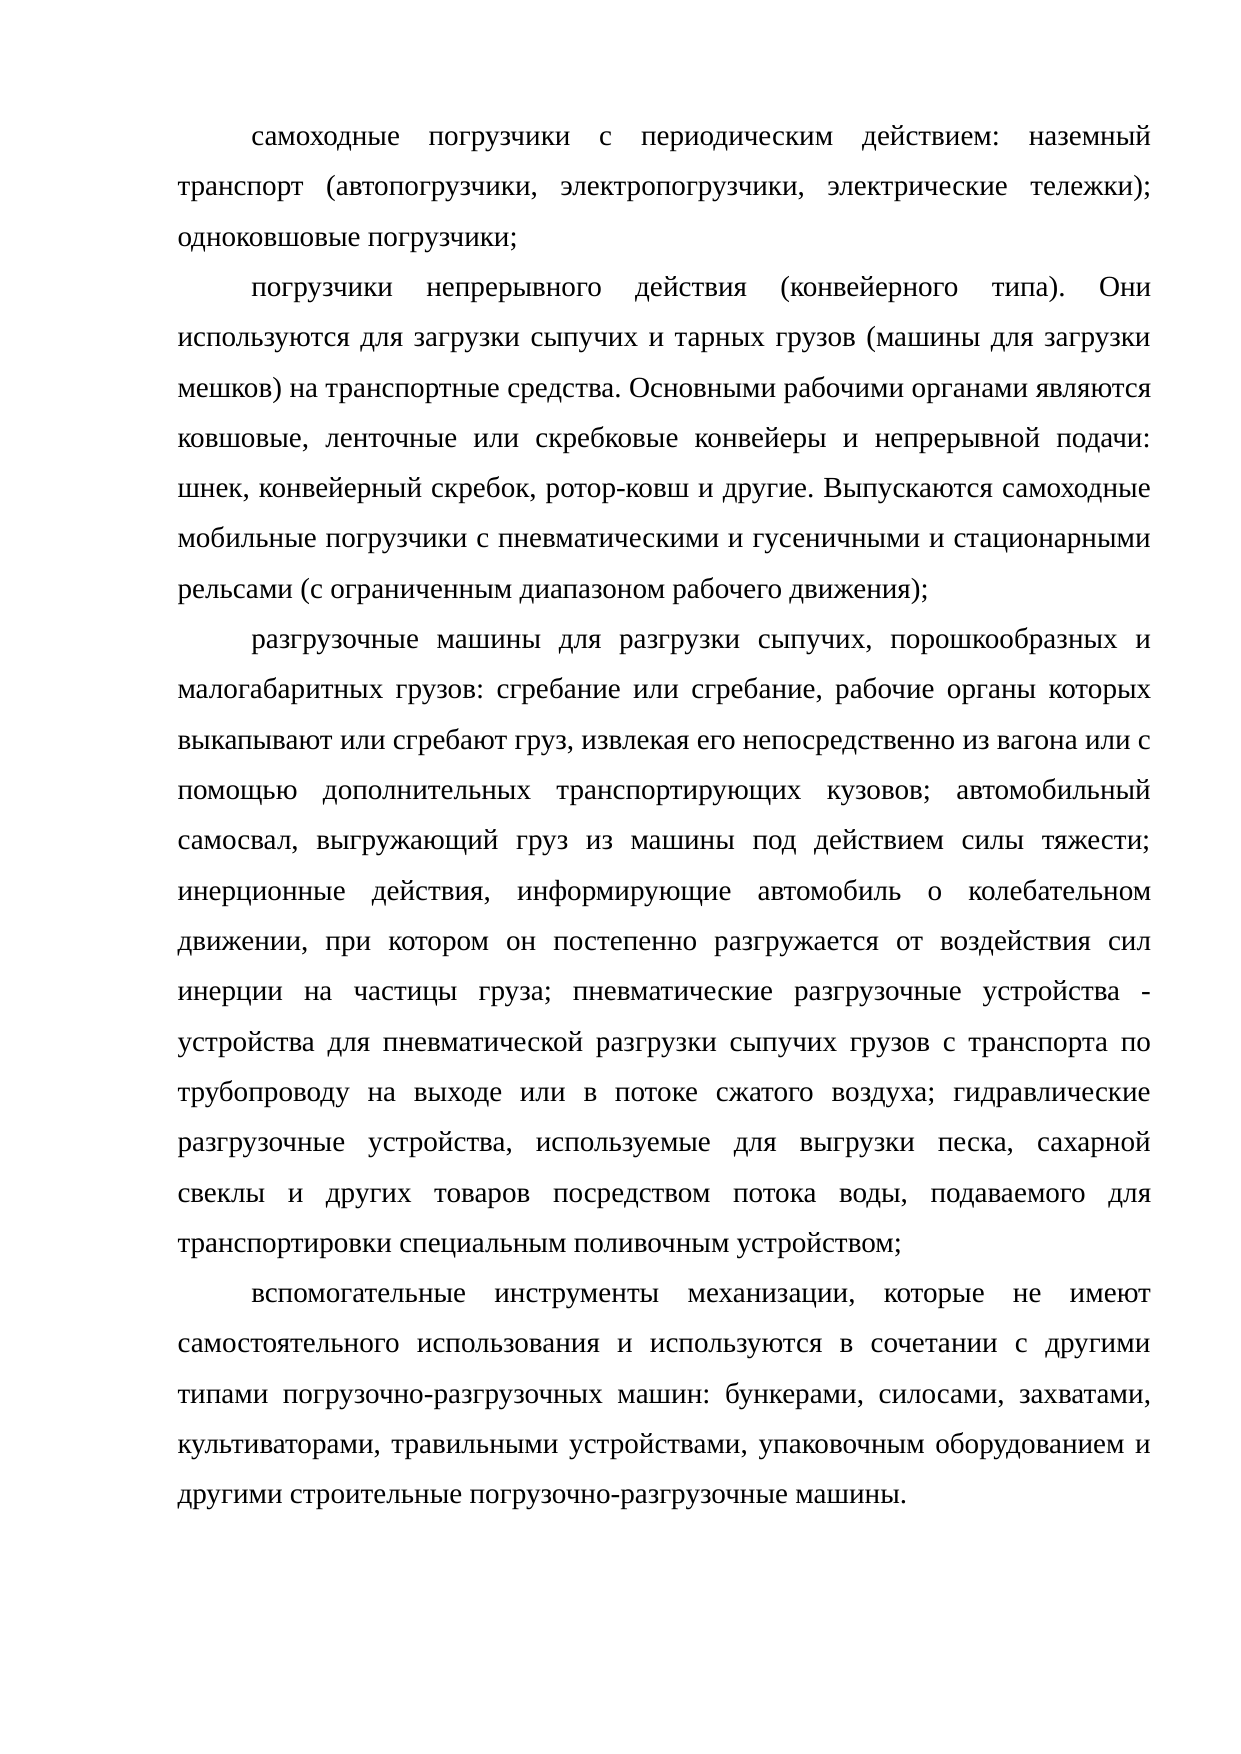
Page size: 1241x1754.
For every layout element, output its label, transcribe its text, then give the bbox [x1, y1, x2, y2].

text разгрузочные машины для разгрузки сыпучих, порошкообразных и малогабаритных грузов: сгребание или сгребание, рабочие органы которых выкапывают или сгребают груз, извлекая его непосредственно из вагона или с помощью дополнительных транспортирующих кузовов; автомобильный самосвал, выгружающий груз из машины под действием силы тяжести; инерционные действия, информирующие автомобиль о колебательном движении, при котором он постепенно разгружается от воздействия сил инерции на частицы груза; пневматические разгрузочные устройства - устройства для пневматической разгрузки сыпучих грузов с транспорта по трубопроводу на выходе или в потоке сжатого воздуха; гидравлические разгрузочные устройства, используемые для выгрузки песка, сахарной свеклы и других товаров посредством потока воды, подаваемого для транспортировки специальным поливочным устройством; [177, 621, 1152, 1258]
text самоходные погрузчики с периодическим действием: наземный транспорт (автопогрузчики, электропогрузчики, электрические тележки); одноковшовые погрузчики; [177, 118, 1152, 252]
text вспомогательные инструменты механизации, которые не имеют самостоятельного использования и используются в сочетании с другими типами погрузочно-разгрузочных машин: бункерами, силосами, захватами, культиваторами, травильными устройствами, упаковочным оборудованием и другими строительные погрузочно-разгрузочные машины. [177, 1275, 1152, 1510]
text погрузчики непрерывного действия (конвейерного типа). Они используются для загрузки сыпучих и тарных грузов (машины для загрузки мешков) на транспортные средства. Основными рабочими органами являются ковшовые, ленточные или скребковые конвейеры и непрерывной подачи: шнек, конвейерный скребок, ротор-ковш и другие. Выпускаются самоходные мобильные погрузчики с пневматическими и гусеничными и стационарными рельсами (с ограниченным диапазоном рабочего движения); [177, 269, 1152, 604]
